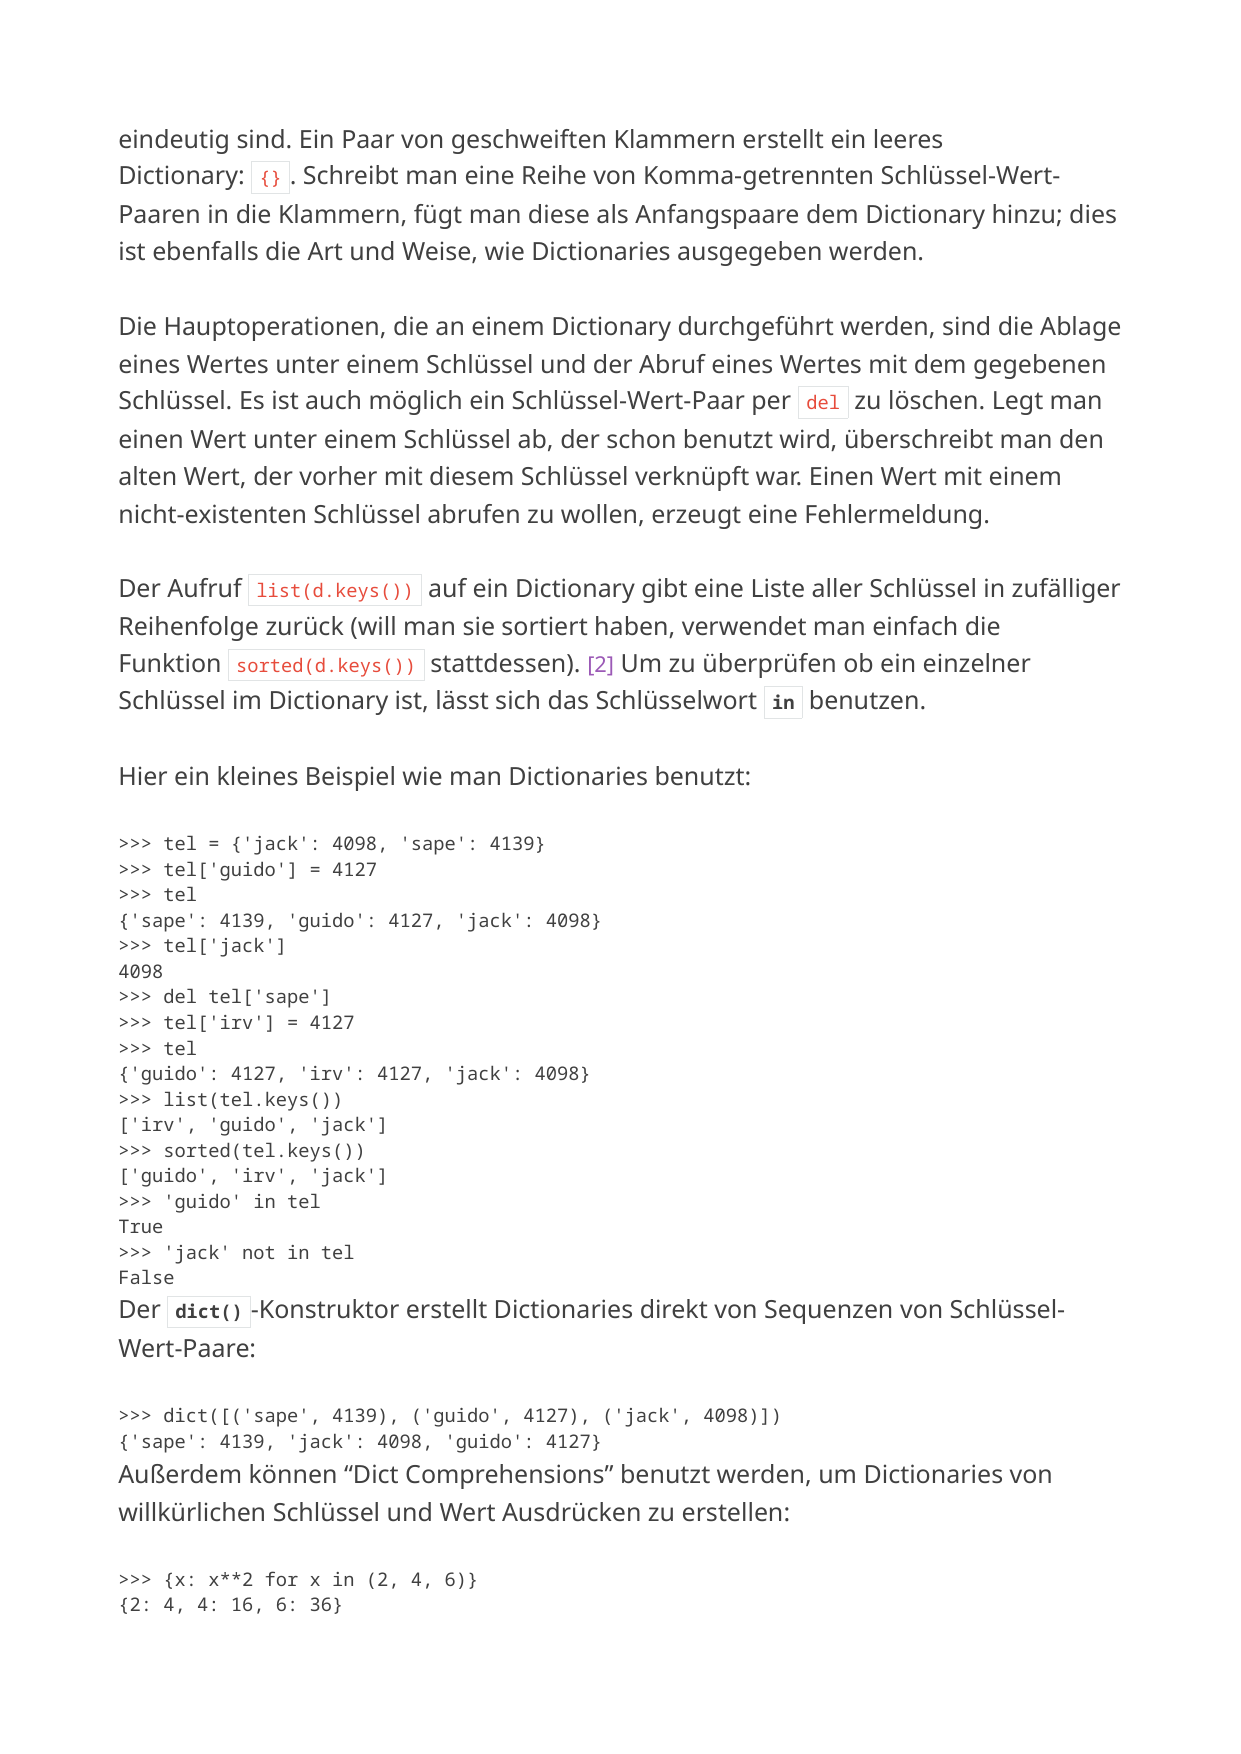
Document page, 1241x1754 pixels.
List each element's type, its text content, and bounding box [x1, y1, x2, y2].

text >>> {x: x**2 for x in (2, 4, 6)} [118, 1566, 1122, 1592]
text >>> del tel['sape'] [118, 984, 1122, 1009]
text Die Hauptoperationen, die an einem Dictionary durchgeführt werden, sind die Ablage eines Wertes unter einem Schlüssel und der Abruf eines Wertes mit dem gegebenen Schlüssel. Es ist auch möglich ein Schlüssel-Wert-Paar per del zu löschen. Legt man einen Wert unter einem Schlüssel ab, der schon benutzt wird, überschreibt man den alten Wert, der vorher mit diesem Schlüssel verknüpft war. Einen Wert mit einem nicht-existenten Schlüssel abrufen zu wollen, erzeugt eine Fehlermeldung. [118, 306, 1122, 531]
text Der dict()-Konstruktor erstellt Dictionaries direkt von Sequenzen von Schlüssel-Wert-Paare: [118, 1290, 1122, 1365]
text True [118, 1213, 1122, 1239]
text >>> tel['jack'] [118, 933, 1122, 958]
text eindeutig sind. Ein Paar von geschweiften Klammern erstellt ein leeres Dictionary: {}. Schreibt man eine Reihe von Komma-getrennten Schlüssel-Wert-Paaren in die Klammern, fügt man diese als Anfangspaare dem Dictionary hinzu; dies ist ebenfalls die Art und Weise, wie Dictionaries ausgegeben werden. [118, 118, 1122, 268]
text False [118, 1264, 1122, 1290]
text >>> dict([('sape', 4139), ('guido', 4127), ('jack', 4098)]) [118, 1402, 1122, 1428]
text Der Aufruf list(d.keys()) auf ein Dictionary gibt eine Liste aller Schlüssel in zufälliger Reihenfolge zurück (will man sie sortiert haben, verwendet man einfach die Funktion sorted(d.keys()) stattdessen). [2] Um zu überprüfen ob ein einzelner Schlüssel im Dictionary ist, lässt sich das Schlüsselwort in benutzen. [118, 568, 1122, 718]
text ['irv', 'guido', 'jack'] [118, 1111, 1122, 1137]
text >>> 'guido' in tel [118, 1188, 1122, 1213]
text >>> list(tel.keys()) [118, 1086, 1122, 1111]
text ['guido', 'irv', 'jack'] [118, 1162, 1122, 1188]
text {'guido': 4127, 'irv': 4127, 'jack': 4098} [118, 1060, 1122, 1086]
text >>> tel['guido'] = 4127 [118, 856, 1122, 882]
text Außerdem können “Dict Comprehensions” benutzt werden, um Dictionaries von willkürlichen Schlüssel und Wert Ausdrücken zu erstellen: [118, 1453, 1122, 1528]
text {'sape': 4139, 'guido': 4127, 'jack': 4098} [118, 907, 1122, 933]
text >>> tel [118, 1035, 1122, 1060]
text 4098 [118, 958, 1122, 984]
text Hier ein kleines Beispiel wie man Dictionaries benutzt: [118, 756, 1122, 793]
text >>> tel['irv'] = 4127 [118, 1009, 1122, 1035]
text {2: 4, 4: 16, 6: 36} [118, 1592, 1122, 1617]
text >>> tel = {'jack': 4098, 'sape': 4139} [118, 831, 1122, 856]
text >>> tel [118, 882, 1122, 907]
text >>> 'jack' not in tel [118, 1239, 1122, 1264]
text >>> sorted(tel.keys()) [118, 1137, 1122, 1162]
text {'sape': 4139, 'jack': 4098, 'guido': 4127} [118, 1428, 1122, 1453]
